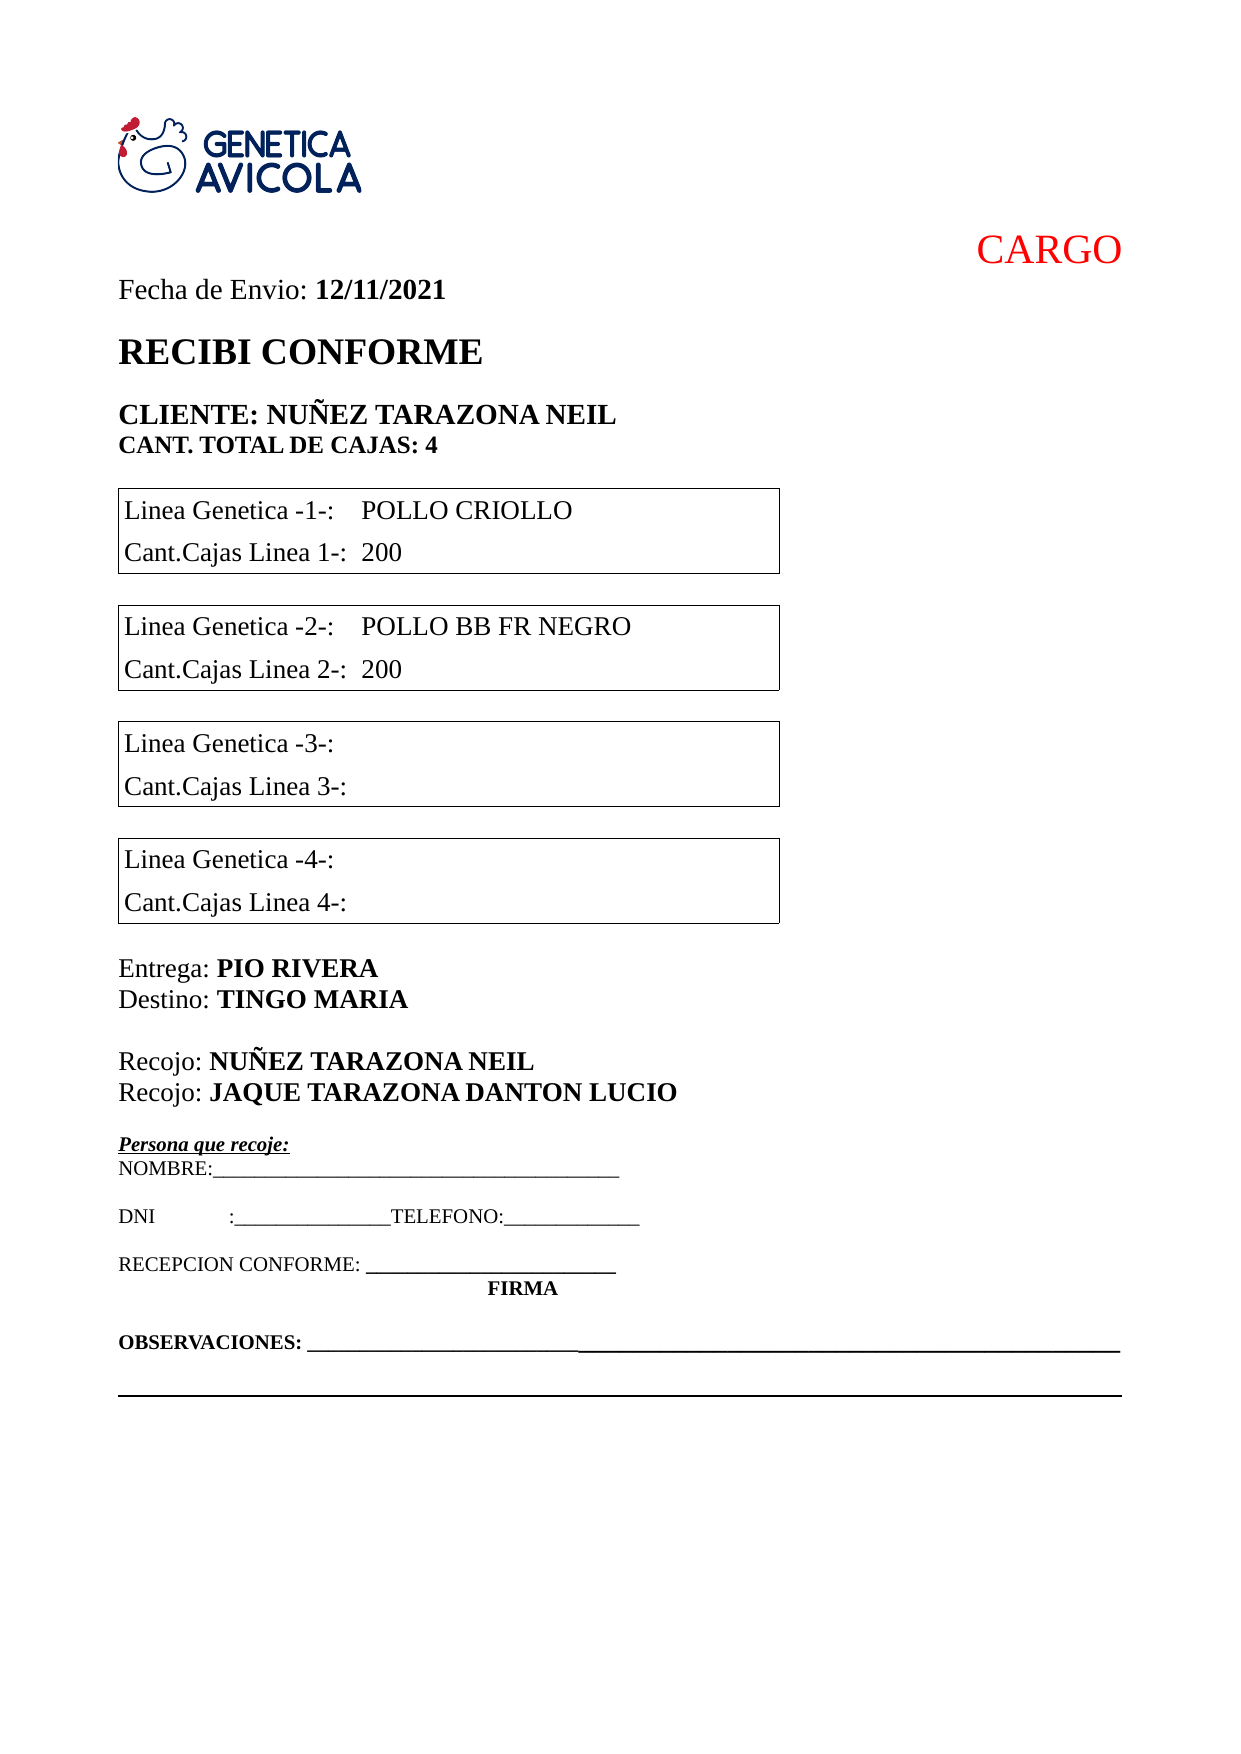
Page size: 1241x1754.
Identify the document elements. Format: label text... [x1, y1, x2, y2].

table_header POLLO CRIOLLO [356, 489, 779, 531]
text Recojo: NUÑEZ TARAZONA NEIL [118, 1045, 1122, 1076]
table_cell POLLO BB FR NEGRO [356, 606, 779, 647]
table_cell Linea Genetica -3-: [119, 722, 356, 764]
table_cell 200 [356, 531, 779, 573]
text Entrega: PIO RIVERA [118, 952, 1122, 983]
text DNI :_______________TELEFONO:_____________ [118, 1204, 1122, 1228]
table_cell [118, 807, 356, 838]
table_cell Cant.Cajas Linea 1-: [119, 531, 356, 573]
text CARGO [118, 224, 1122, 272]
table_cell [356, 880, 779, 923]
text CANT. TOTAL DE CAJAS: 4 [118, 431, 1122, 459]
table_cell [356, 722, 779, 764]
text Persona que recoje: [118, 1132, 1122, 1156]
table_cell [356, 574, 779, 604]
table_cell Linea Genetica -4-: [119, 839, 356, 880]
text FIRMA [118, 1276, 1122, 1300]
table_cell Cant.Cajas Linea 3-: [119, 764, 356, 806]
table_cell Cant.Cajas Linea 2-: [119, 647, 356, 690]
table_cell [356, 839, 779, 880]
picture [117, 117, 362, 193]
table_cell [356, 764, 779, 806]
table_cell [356, 807, 779, 838]
table_cell [356, 691, 779, 721]
table_header Linea Genetica -1-: [119, 489, 356, 531]
text Recojo: JAQUE TARAZONA DANTON LUCIO [118, 1076, 1122, 1108]
text CLIENTE: NUÑEZ TARAZONA NEIL [118, 397, 1122, 431]
text Fecha de Envio: 12/11/2021 [118, 272, 1122, 306]
table_cell 200 [356, 647, 779, 690]
table_cell Linea Genetica -2-: [119, 606, 356, 647]
table_cell [118, 574, 356, 604]
text Destino: TINGO MARIA [118, 983, 1122, 1014]
text RECEPCION CONFORME: ________________________ [118, 1252, 1122, 1276]
table_cell [118, 691, 356, 721]
text RECIBI CONFORME [118, 330, 1122, 373]
table_cell Cant.Cajas Linea 4-: [119, 880, 356, 923]
text NOMBRE:_______________________________________ [118, 1156, 1122, 1180]
text OBSERVACIONES: __________________________________________________________________ [118, 1324, 1122, 1355]
